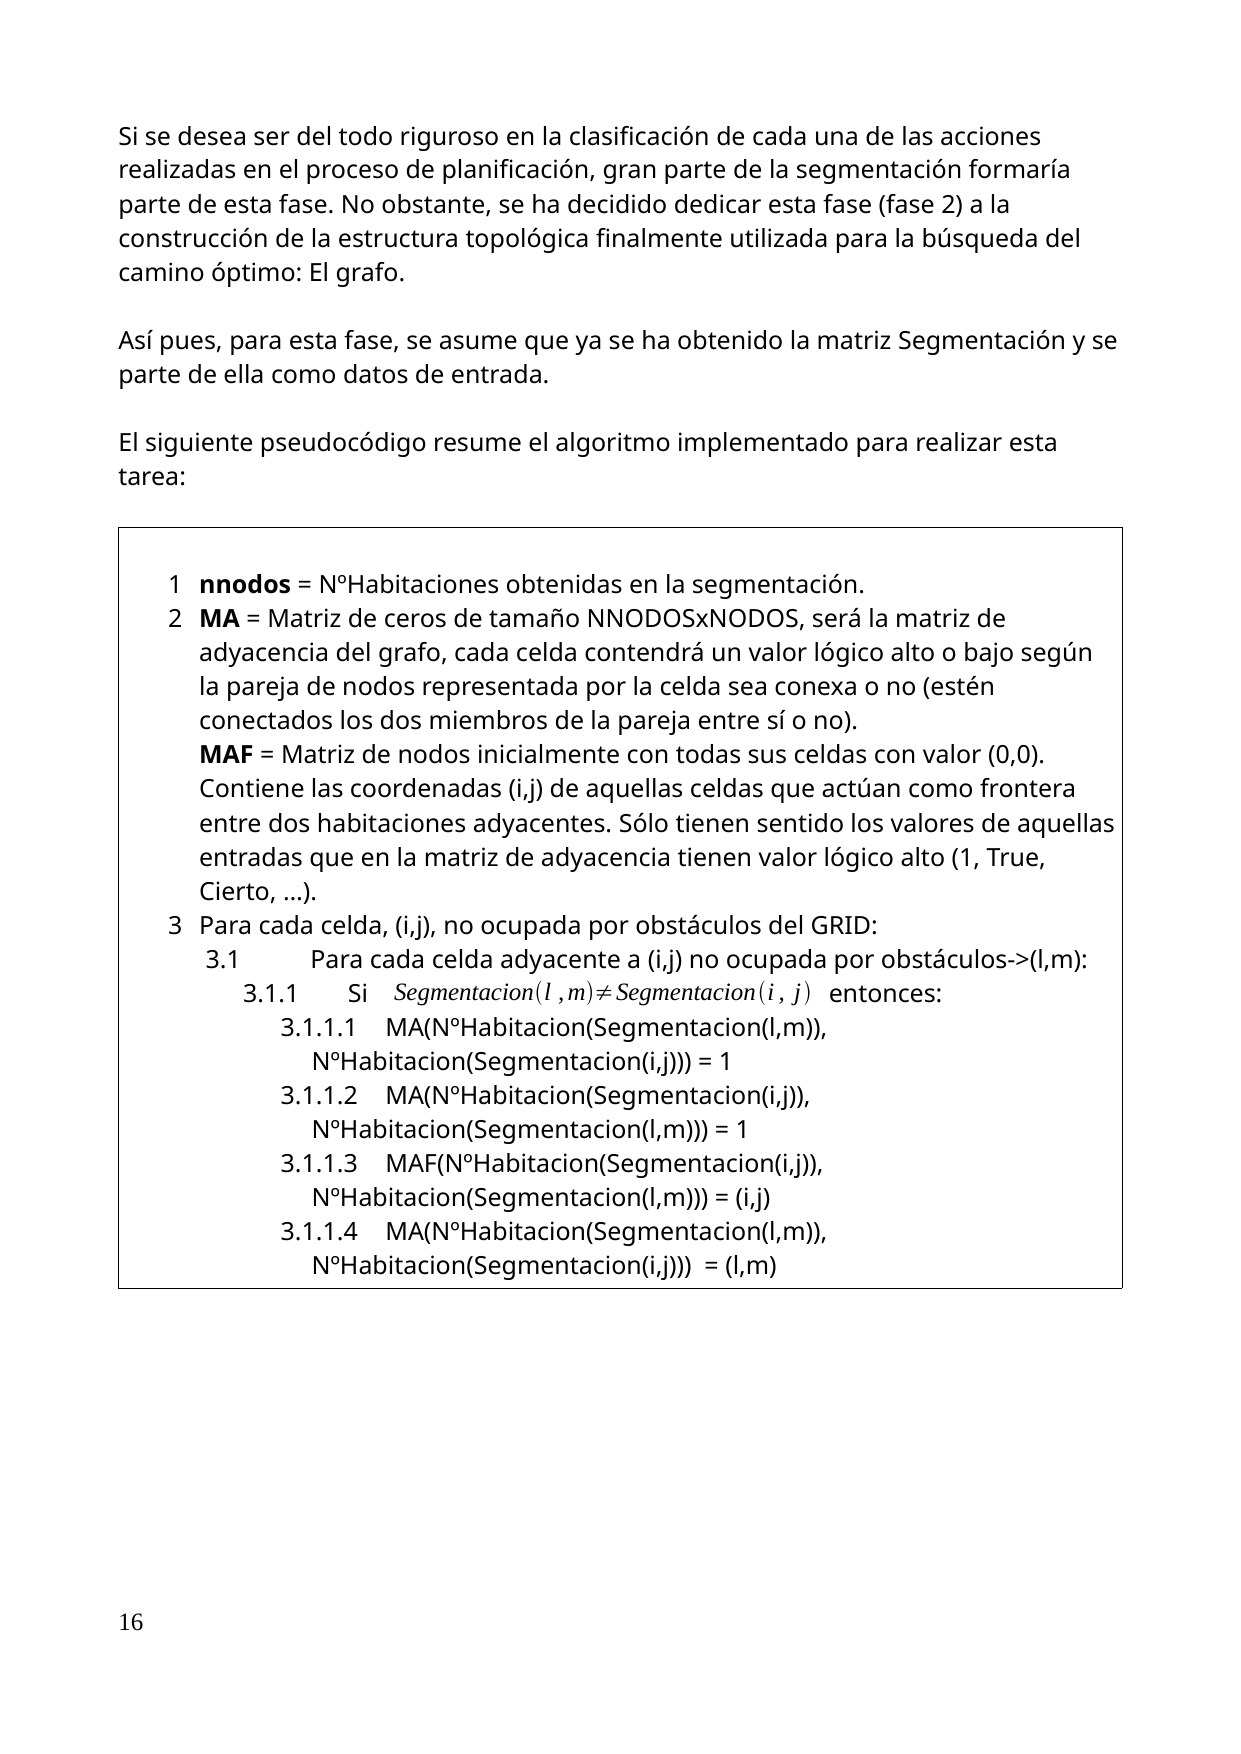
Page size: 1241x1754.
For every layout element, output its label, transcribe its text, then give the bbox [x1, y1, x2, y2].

text Así pues, para esta fase, se asume que ya se ha obtenido la matriz Segmentación y se parte de ella como datos de entrada. [118, 322, 1122, 391]
table_header nnodos = NºHabitaciones obtenidas en la segmentación. MA = Matriz de ceros de tamaño NNODOSxNODOS, será la matriz de adyacencia del grafo, cada celda contendrá un valor lógico alto o bajo según la pareja de nodos representada por la celda sea conexa o no (estén conectados los dos miembros de la pareja entre sí o no). MAF = Matriz de nodos inicialmente con todas sus celdas con valor (0,0). Contiene las coordenadas (i,j) de aquellas celdas que actúan como frontera entre dos habitaciones adyacentes. Sólo tienen sentido los valores de aquellas entradas que en la matriz de adyacencia tienen valor lógico alto (1, True, Cierto, …). Para cada celda, (i,j), no ocupada por obstáculos del GRID: Para cada celda adyacente a (i,j) no ocupada por obstáculos->(l,m): Si entonces: MA(NºHabitacion(Segmentacion(l,m)), NºHabitacion(Segmentacion(i,j))) = 1 MA(NºHabitacion(Segmentacion(i,j)), NºHabitacion(Segmentacion(l,m))) = 1 MAF(NºHabitacion(Segmentacion(i,j)), NºHabitacion(Segmentacion(l,m))) = (i,j) MA(NºHabitacion(Segmentacion(l,m)), NºHabitacion(Segmentacion(i,j))) = (l,m) [119, 528, 1122, 1288]
text Si se desea ser del todo riguroso en la clasificación de cada una de las acciones realizadas en el proceso de planificación, gran parte de la segmentación formaría parte de esta fase. No obstante, se ha decidido dedicar esta fase (fase 2) a la construcción de la estructura topológica finalmente utilizada para la búsqueda del camino óptimo: El grafo. [118, 118, 1122, 288]
text El siguiente pseudocódigo resume el algoritmo implementado para realizar esta tarea: [118, 425, 1122, 493]
